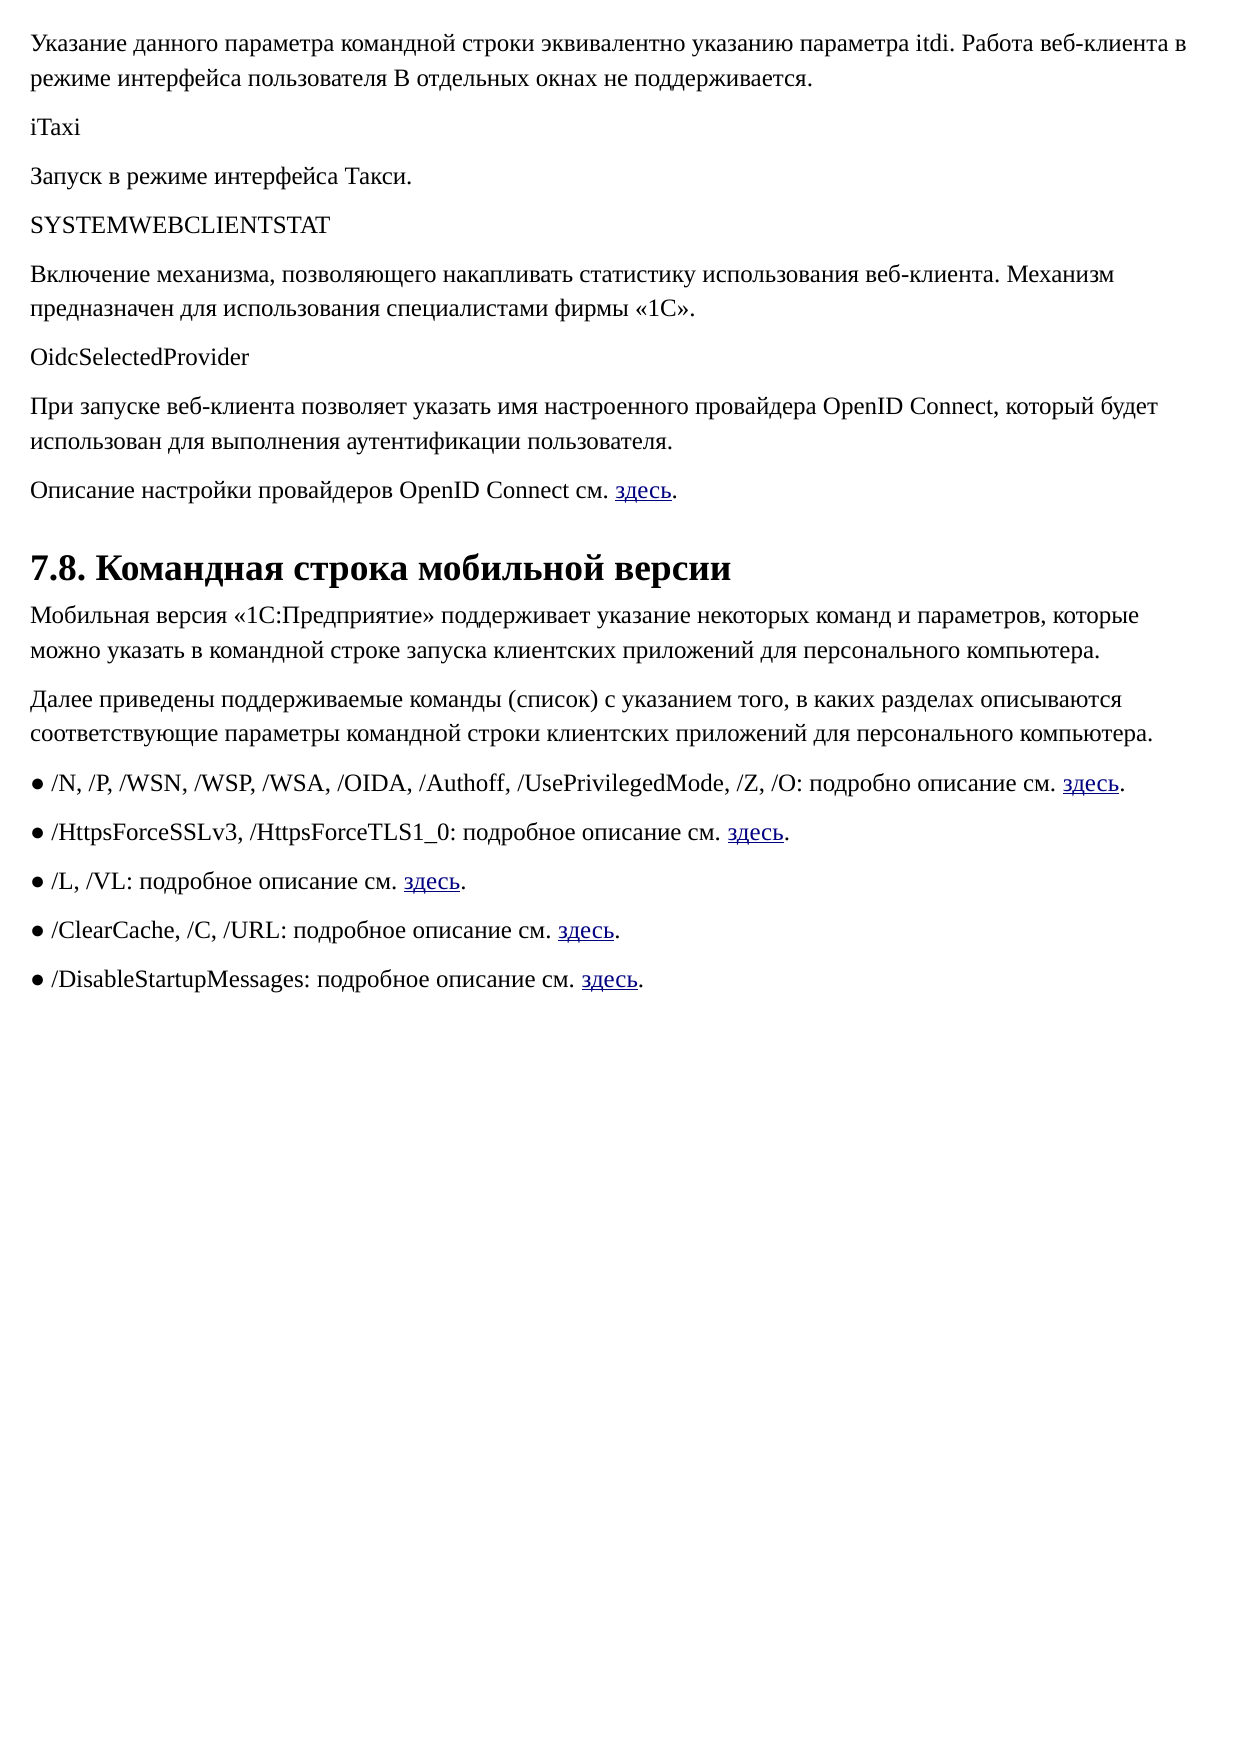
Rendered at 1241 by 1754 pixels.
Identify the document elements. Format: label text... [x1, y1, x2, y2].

text ● /HttpsForceSSLv3, /HttpsForceTLS1_0: подробное описание см. здесь. [30, 817, 1211, 845]
text Указание данного параметра командной строки эквивалентно указанию параметра itdi. Работа веб-клиента в режиме интерфейса пользователя В отдельных окнах не поддерживается. [30, 28, 1211, 91]
text OidcSelectedProvider [30, 342, 1211, 371]
text Далее приведены поддерживаемые команды (список) с указанием того, в каких разделах описываются соответствующие параметры командной строки клиентских приложений для персонального компьютера. [30, 684, 1211, 747]
text При запуске веб-клиента позволяет указать имя настроенного провайдера OpenID Connect, который будет использован для выполнения аутентификации пользователя. [30, 391, 1211, 455]
text ● /ClearCache, /C, /URL: подробное описание см. здесь. [30, 915, 1211, 943]
text iTaxi [30, 112, 1211, 140]
text ● /DisableStartupMessages: подробное описание см. здесь. [30, 964, 1211, 993]
text ● /L, /VL: подробное описание см. здесь. [30, 866, 1211, 894]
text Описание настройки провайдеров OpenID Connect см. здесь. [30, 475, 1211, 504]
subtitle 7.8. Командная строка мобильной версии [30, 545, 1211, 588]
text ● /N, /P, /WSN, /WSP, /WSA, /OIDA, /Authoff, /UsePrivilegedMode, /Z, /O: подробно описание см. здесь. [30, 768, 1211, 796]
text Включение механизма, позволяющего накапливать статистику использования веб-клиента. Механизм предназначен для использования специалистами фирмы «1С». [30, 259, 1211, 322]
text Запуск в режиме интерфейса Такси. [30, 161, 1211, 189]
text SYSTEMWEBCLIENTSTAT [30, 210, 1211, 238]
text Мобильная версия «1С:Предприятие» поддерживает указание некоторых команд и параметров, которые можно указать в командной строке запуска клиентских приложений для персонального компьютера. [30, 601, 1211, 664]
